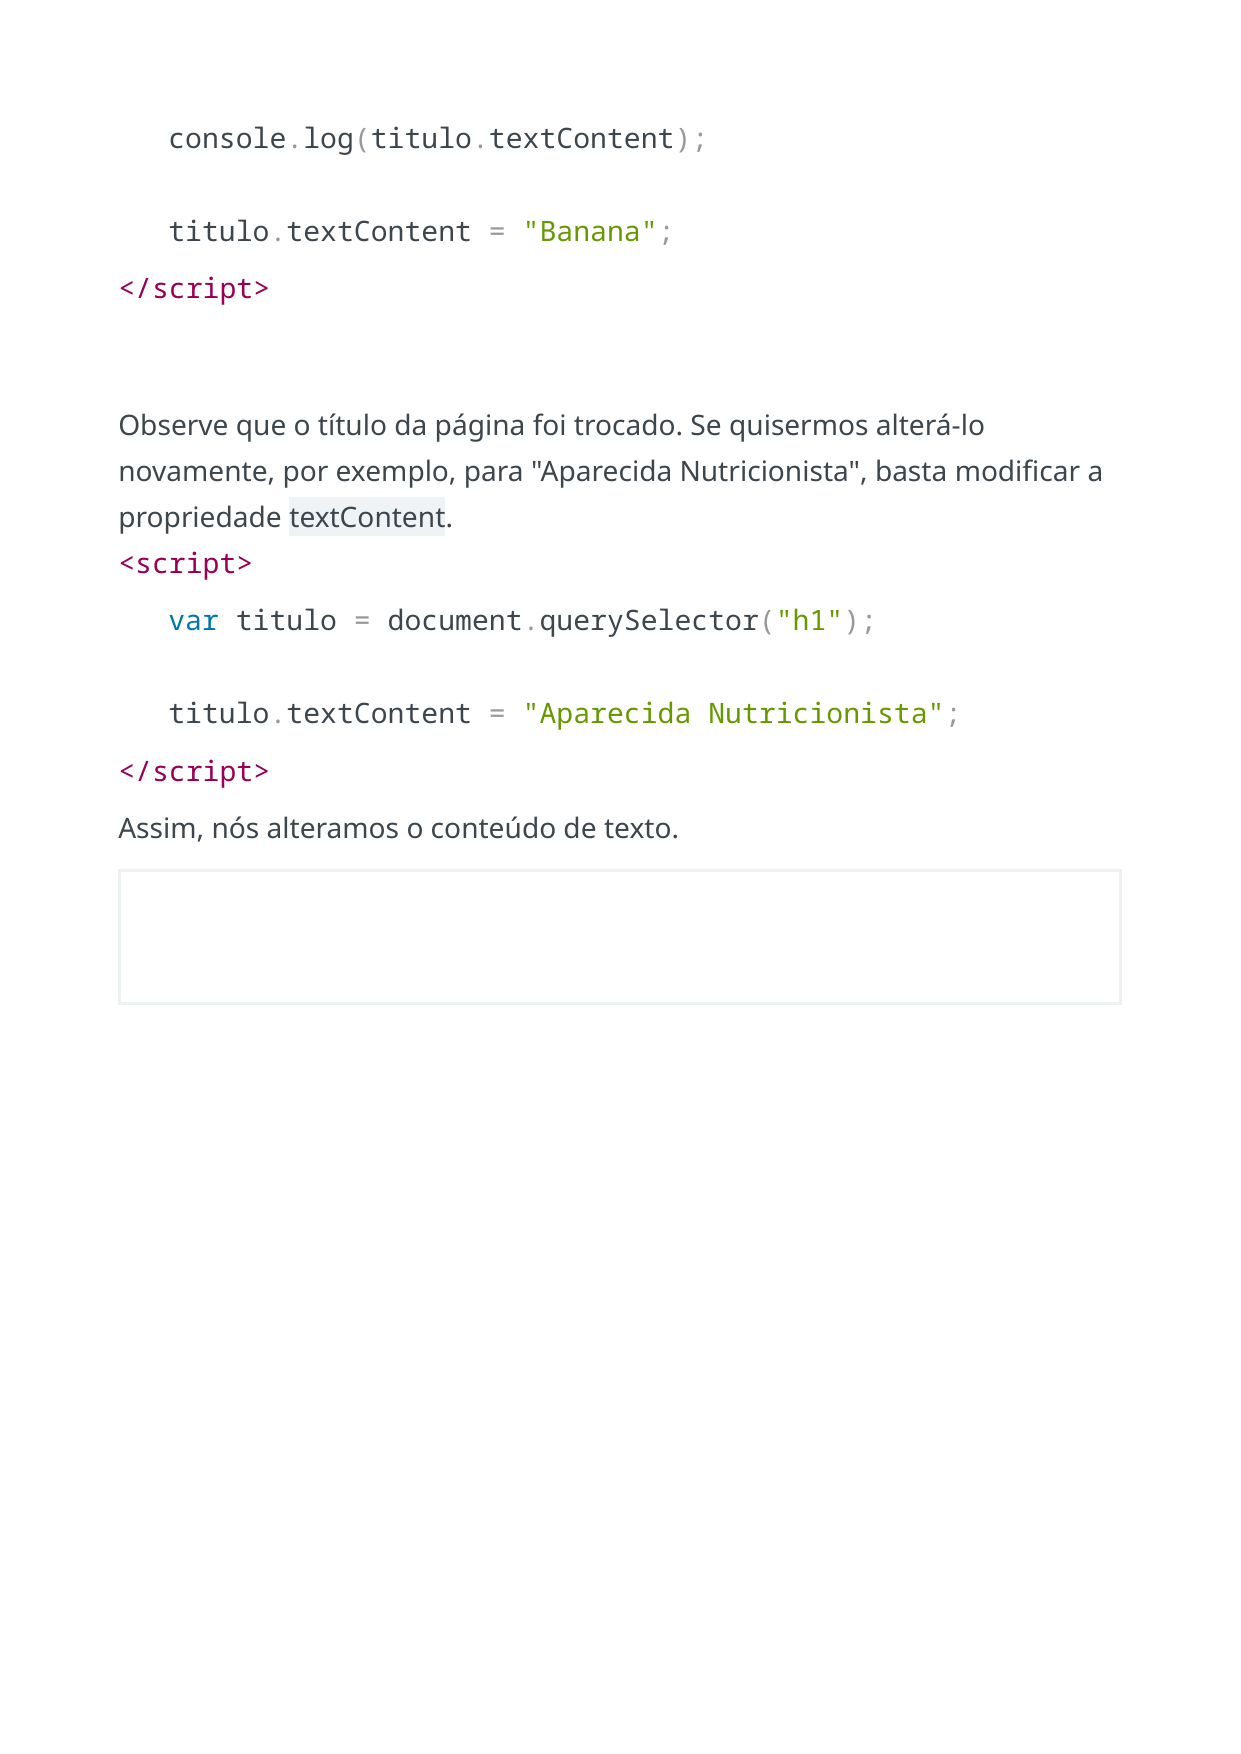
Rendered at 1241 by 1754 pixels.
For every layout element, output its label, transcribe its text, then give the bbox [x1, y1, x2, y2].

text titulo.textContent = "Banana"; [118, 211, 1122, 249]
text <script> [118, 543, 1122, 581]
text console.log(titulo.textContent); [118, 118, 1122, 156]
text titulo.textContent = "Aparecida Nutricionista"; [118, 693, 1122, 732]
text </script> [118, 751, 1122, 789]
text Assim, nós alteramos o conteúdo de texto. [118, 808, 1122, 847]
text </script> [118, 268, 1122, 307]
text var titulo = document.querySelector("h1"); [118, 601, 1122, 639]
text Observe que o título da página foi trocado. Se quisermos alterá-lo novamente, por exemplo, para "Aparecida Nutricionista", basta modificar a propriedade textContent. [118, 405, 1122, 536]
